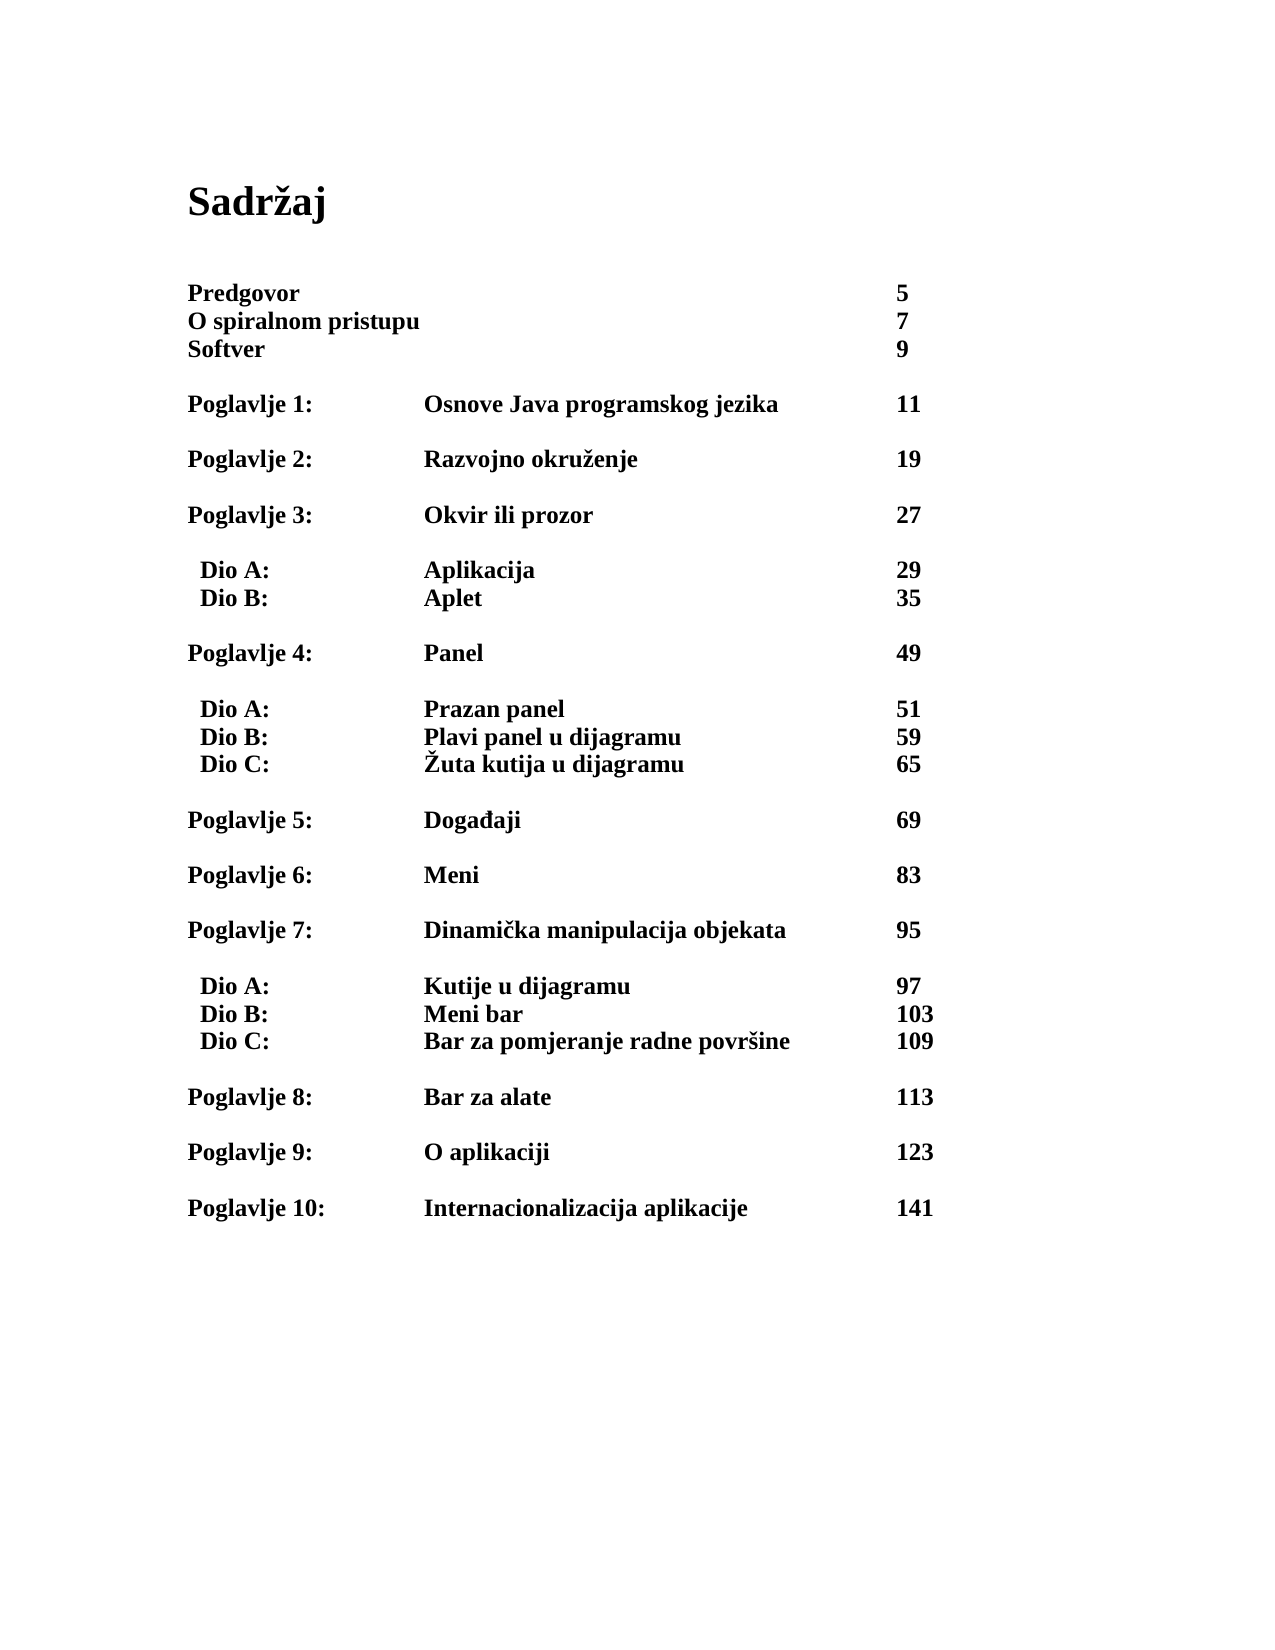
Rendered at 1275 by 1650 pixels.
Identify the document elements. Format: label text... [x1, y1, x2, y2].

text Poglavlje 4: Panel 49 [187, 639, 1087, 667]
text Dio A: Prazan panel 51 [187, 695, 1087, 723]
text Dio A: Kutije u dijagramu 97 [187, 972, 1087, 1000]
text Sadržaj [187, 178, 1087, 224]
text Poglavlje 1: Osnove Java programskog jezika 11 [187, 390, 1087, 418]
text Softver 9 [187, 335, 1087, 362]
text Poglavlje 8: Bar za alate 113 [187, 1083, 1087, 1111]
text Dio A: Aplikacija 29 [187, 556, 1087, 584]
text Dio B: Plavi panel u dijagramu 59 [187, 723, 1087, 750]
text Poglavlje 5: Događaji 69 [187, 806, 1087, 833]
text Poglavlje 3: Okvir ili prozor 27 [187, 501, 1087, 529]
text Poglavlje 9: O aplikaciji 123 [187, 1138, 1087, 1166]
text Dio C: Bar za pomjeranje radne površine 109 [187, 1027, 1087, 1055]
text Dio B: Aplet 35 [187, 584, 1087, 612]
text Poglavlje 10: Internacionalizacija aplikacije 141 [187, 1194, 1087, 1221]
text Poglavlje 6: Meni 83 [187, 861, 1087, 889]
text Poglavlje 2: Razvojno okruženje 19 [187, 446, 1087, 473]
text Dio B: Meni bar 103 [187, 1000, 1087, 1027]
text O spiralnom pristupu 7 [187, 307, 1087, 335]
text Dio C: Žuta kutija u dijagramu 65 [187, 750, 1087, 778]
text Poglavlje 7: Dinamička manipulacija objekata 95 [187, 917, 1087, 944]
text Predgovor 5 [187, 279, 1087, 307]
